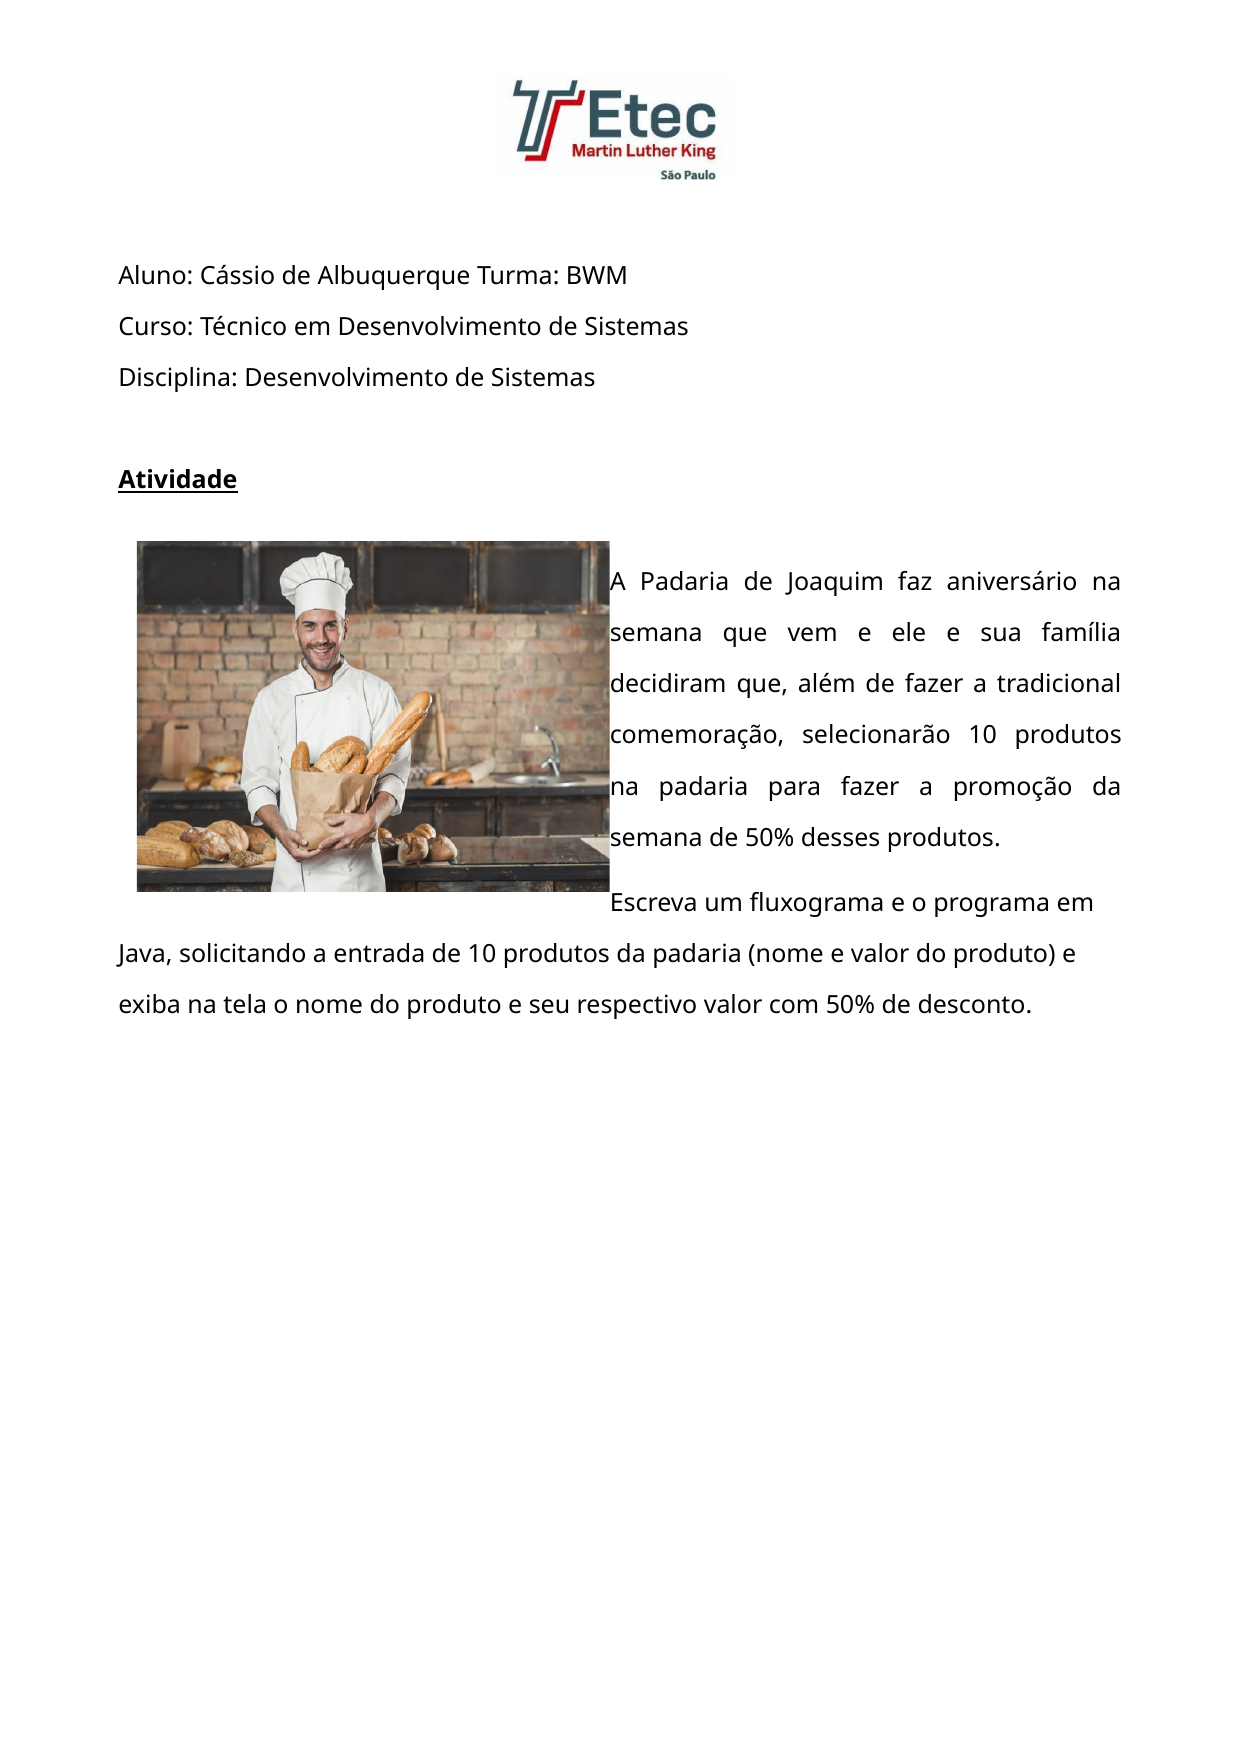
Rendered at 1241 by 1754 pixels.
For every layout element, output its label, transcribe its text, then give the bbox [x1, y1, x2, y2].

text Disciplina: Desenvolvimento de Sistemas [118, 360, 1122, 394]
picture [136, 541, 610, 892]
picture [492, 73, 734, 180]
text A Padaria de Joaquim faz aniversário na semana que vem e ele e sua família decidiram que, além de fazer a tradicional comemoração, selecionarão 10 produtos na padaria para fazer a promoção da semana de 50% desses produtos. [610, 564, 1122, 853]
text Escreva um fluxograma e o programa em Java, solicitando a entrada de 10 produtos da padaria (nome e valor do produto) e exiba na tela o nome do produto e seu respectivo valor com 50% de desconto. [118, 885, 1122, 1021]
text Aluno: Cássio de Albuquerque Turma: BWM [118, 258, 1122, 292]
text [118, 564, 136, 853]
text Atividade [118, 462, 1122, 496]
text Curso: Técnico em Desenvolvimento de Sistemas [118, 309, 1122, 343]
